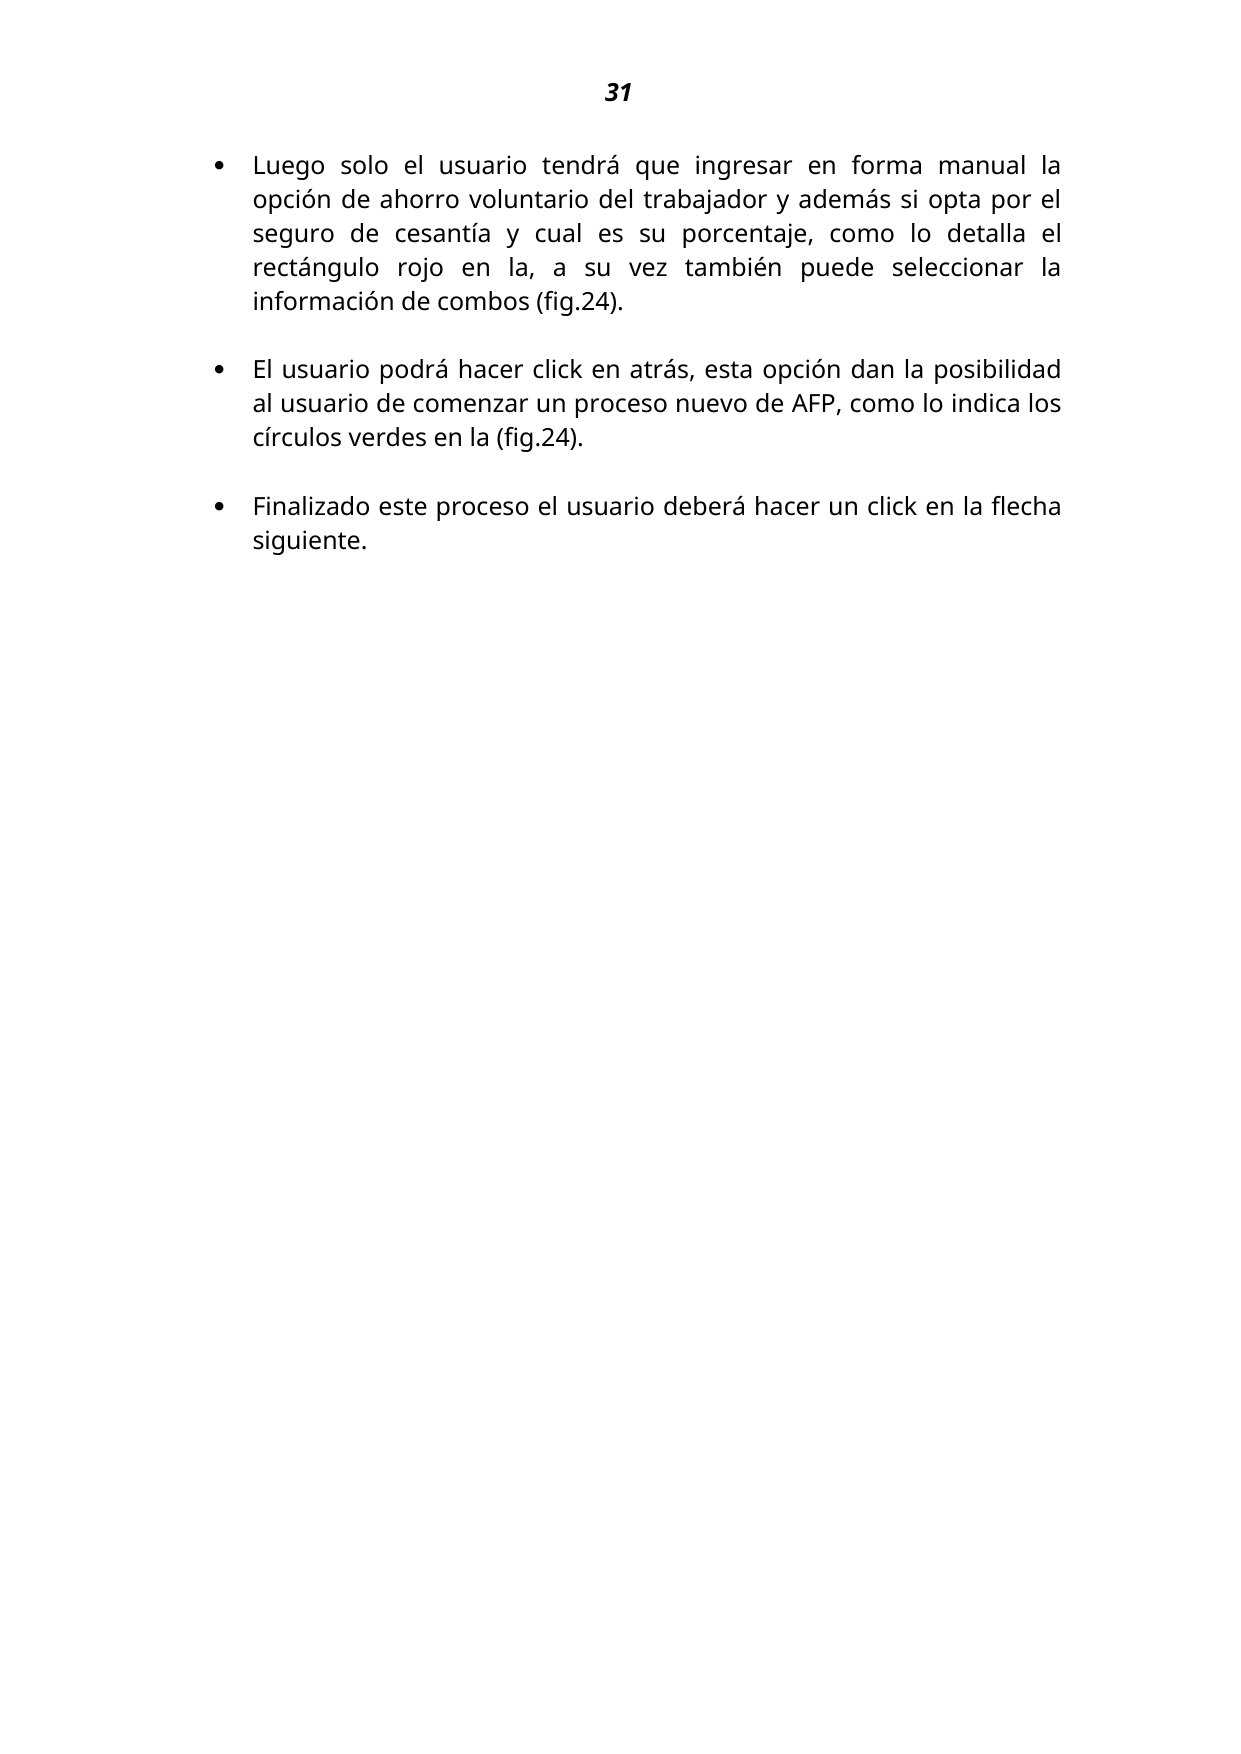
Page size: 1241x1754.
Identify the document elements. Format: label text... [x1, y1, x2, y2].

list Finalizado este proceso el usuario deberá hacer un click en la flecha siguiente. [215, 488, 1063, 556]
list El usuario podrá hacer click en atrás, esta opción dan la posibilidad al usuario de comenzar un proceso nuevo de AFP, como lo indica los círculos verdes en la (fig.24). [215, 352, 1063, 454]
list Luego solo el usuario tendrá que ingresar en forma manual la opción de ahorro voluntario del trabajador y además si opta por el seguro de cesantía y cual es su porcentaje, como lo detalla el rectángulo rojo en la, a su vez también puede seleccionar la información de combos (fig.24). [215, 148, 1063, 318]
